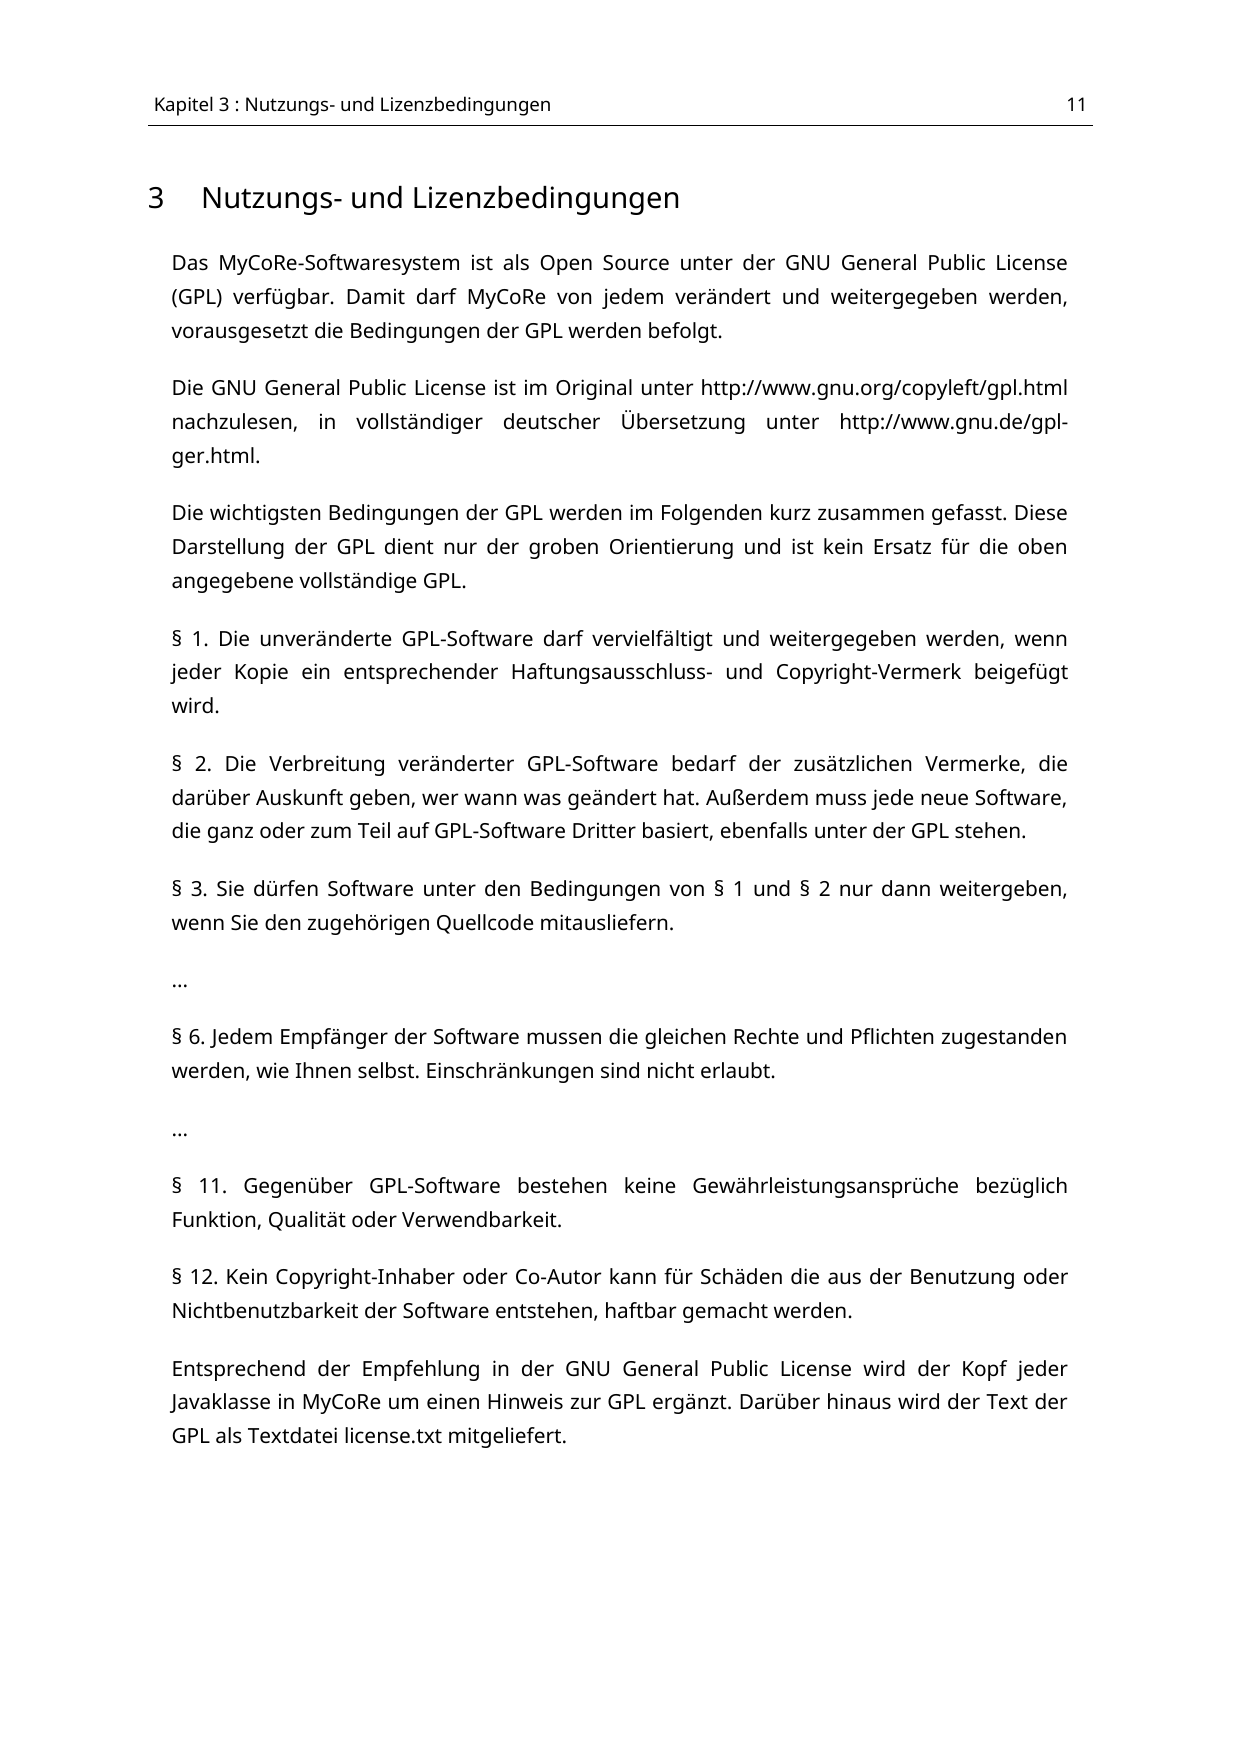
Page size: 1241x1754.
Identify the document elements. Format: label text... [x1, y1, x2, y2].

text ... [171, 965, 1069, 993]
text § 11. Gegenüber GPL-Software bestehen keine Gewährleistungsansprüche bezüglich Funktion, Qualität oder Verwendbarkeit. [171, 1171, 1069, 1233]
list § 2. Die Verbreitung veränderter GPL-Software bedarf der zusätzlichen Vermerke, die darüber Auskunft geben, wer wann was geändert hat. Außerdem muss jede neue Software, die ganz oder zum Teil auf GPL-Software Dritter basiert, ebenfalls unter der GPL stehen. [171, 749, 1069, 845]
text ... [171, 1114, 1069, 1142]
text § 6. Jedem Empfänger der Software mussen die gleichen Rechte und Pflichten zugestanden werden, wie Ihnen selbst. Einschränkungen sind nicht erlaubt. [171, 1022, 1069, 1084]
list Die GNU General Public License ist im Original unter http://www.gnu.org/copyleft/gpl.html nachzulesen, in vollständiger deutscher Übersetzung unter http://www.gnu.de/gpl-ger.html. [171, 373, 1069, 469]
list § 3. Sie dürfen Software unter den Bedingungen von § 1 und § 2 nur dann weitergeben, wenn Sie den zugehörigen Quellcode mitausliefern. [171, 874, 1069, 936]
list § 1. Die unveränderte GPL-Software darf vervielfältigt und weitergegeben werden, wenn jeder Kopie ein entsprechender Haftungsausschluss- und Copyright-Vermerk beigefügt wird. [171, 624, 1069, 719]
list Das MyCoRe-Softwaresystem ist als Open Source unter der GNU General Public License (GPL) verfügbar. Damit darf MyCoRe von jedem verändert und weitergegeben werden, vorausgesetzt die Bedingungen der GPL werden befolgt. [171, 248, 1069, 344]
text § 12. Kein Copyright-Inhaber oder Co-Autor kann für Schäden die aus der Benutzung oder Nichtbenutzbarkeit der Software entstehen, haftbar gemacht werden. [171, 1262, 1069, 1324]
subtitle Nutzungs- und Lizenzbedingungen [148, 177, 1092, 217]
list Die wichtigsten Bedingungen der GPL werden im Folgenden kurz zusammen gefasst. Diese Darstellung der GPL dient nur der groben Orientierung und ist kein Ersatz für die oben angegebene vollständige GPL. [171, 498, 1069, 594]
text Entsprechend der Empfehlung in der GNU General Public License wird der Kopf jeder Javaklasse in MyCoRe um einen Hinweis zur GPL ergänzt. Darüber hinaus wird der Text der GPL als Textdatei license.txt mitgeliefert. [171, 1354, 1069, 1449]
